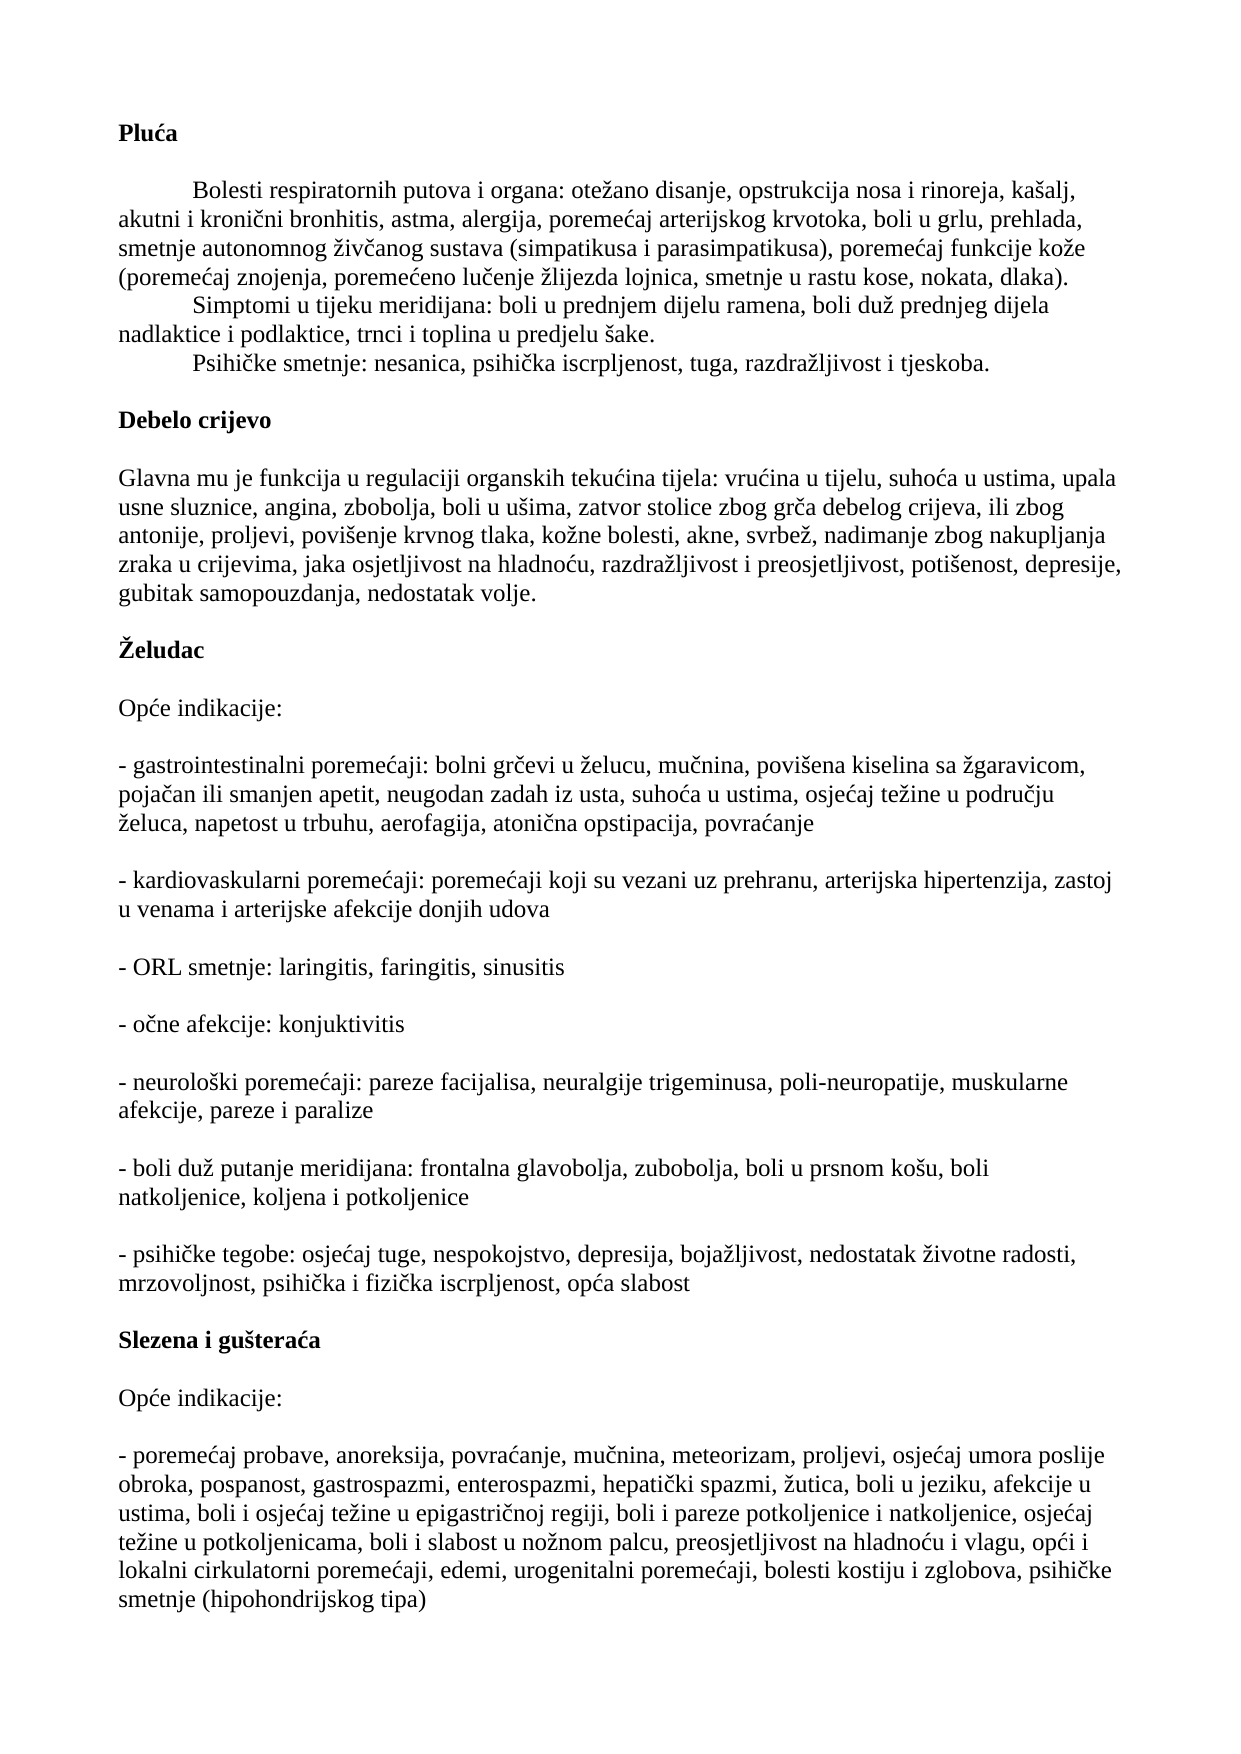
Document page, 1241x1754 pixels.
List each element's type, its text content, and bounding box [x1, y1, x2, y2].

text Želudac [118, 636, 1122, 664]
text - psihičke tegobe: osjećaj tuge, nespokojstvo, depresija, bojažljivost, nedostatak životne radosti, mrzovoljnost, psihička i fizička iscrpljenost, opća slabost [118, 1239, 1122, 1297]
text Slezena i gušteraća [118, 1326, 1122, 1354]
text - gastrointestinalni poremećaji: bolni grčevi u želucu, mučnina, povišena kiselina sa žgaravicom, pojačan ili smanjen apetit, neugodan zadah iz usta, suhoća u ustima, osjećaj težine u području želuca, napetost u trbuhu, aerofagija, atonična opstipacija, povraćanje [118, 751, 1122, 837]
text Pluća [118, 118, 1122, 147]
text Glavna mu je funkcija u regulaciji organskih tekućina tijela: vrućina u tijelu, suhoća u ustima, upala usne sluznice, angina, zbobolja, boli u ušima, zatvor stolice zbog grča debelog crijeva, ili zbog antonije, proljevi, povišenje krvnog tlaka, kožne bolesti, akne, svrbež, nadimanje zbog nakupljanja zraka u crijevima, jaka osjetljivost na hladnoću, razdražljivost i preosjetljivost, potišenost, depresije, gubitak samopouzdanja, nedostatak volje. [118, 463, 1122, 607]
text Simptomi u tijeku meridijana: boli u prednjem dijelu ramena, boli duž prednjeg dijela nadlaktice i podlaktice, trnci i toplina u predjelu šake. [118, 291, 1122, 348]
text Debelo crijevo [118, 406, 1122, 434]
text - očne afekcije: konjuktivitis [118, 1009, 1122, 1038]
text Bolesti respiratornih putova i organa: otežano disanje, opstrukcija nosa i rinoreja, kašalj, akutni i kronični bronhitis, astma, alergija, poremećaj arterijskog krvotoka, boli u grlu, prehlada, smetnje autonomnog živčanog sustava (simpatikusa i parasimpatikusa), poremećaj funkcije kože (poremećaj znojenja, poremećeno lučenje žlijezda lojnica, smetnje u rastu kose, nokata, dlaka). [118, 176, 1122, 291]
text - boli duž putanje meridijana: frontalna glavobolja, zubobolja, boli u prsnom košu, boli natkoljenice, koljena i potkoljenice [118, 1153, 1122, 1211]
text - ORL smetnje: laringitis, faringitis, sinusitis [118, 952, 1122, 981]
text - kardiovaskularni poremećaji: poremećaji koji su vezani uz prehranu, arterijska hipertenzija, zastoj u venama i arterijske afekcije donjih udova [118, 866, 1122, 923]
text - poremećaj probave, anoreksija, povraćanje, mučnina, meteorizam, proljevi, osjećaj umora poslije obroka, pospanost, gastrospazmi, enterospazmi, hepatički spazmi, žutica, boli u jeziku, afekcije u ustima, boli i osjećaj težine u epigastričnoj regiji, boli i pareze potkoljenice i natkoljenice, osjećaj težine u potkoljenicama, boli i slabost u nožnom palcu, preosjetljivost na hladnoću i vlagu, opći i lokalni cirkulatorni poremećaji, edemi, urogenitalni poremećaji, bolesti kostiju i zglobova, psihičke smetnje (hipohondrijskog tipa) [118, 1441, 1122, 1613]
text - neurološki poremećaji: pareze facijalisa, neuralgije trigeminusa, poli-neuropatije, muskularne afekcije, pareze i paralize [118, 1067, 1122, 1124]
text Opće indikacije: [118, 1383, 1122, 1412]
text Psihičke smetnje: nesanica, psihička iscrpljenost, tuga, razdražljivost i tjeskoba. [118, 348, 1122, 377]
text Opće indikacije: [118, 693, 1122, 722]
